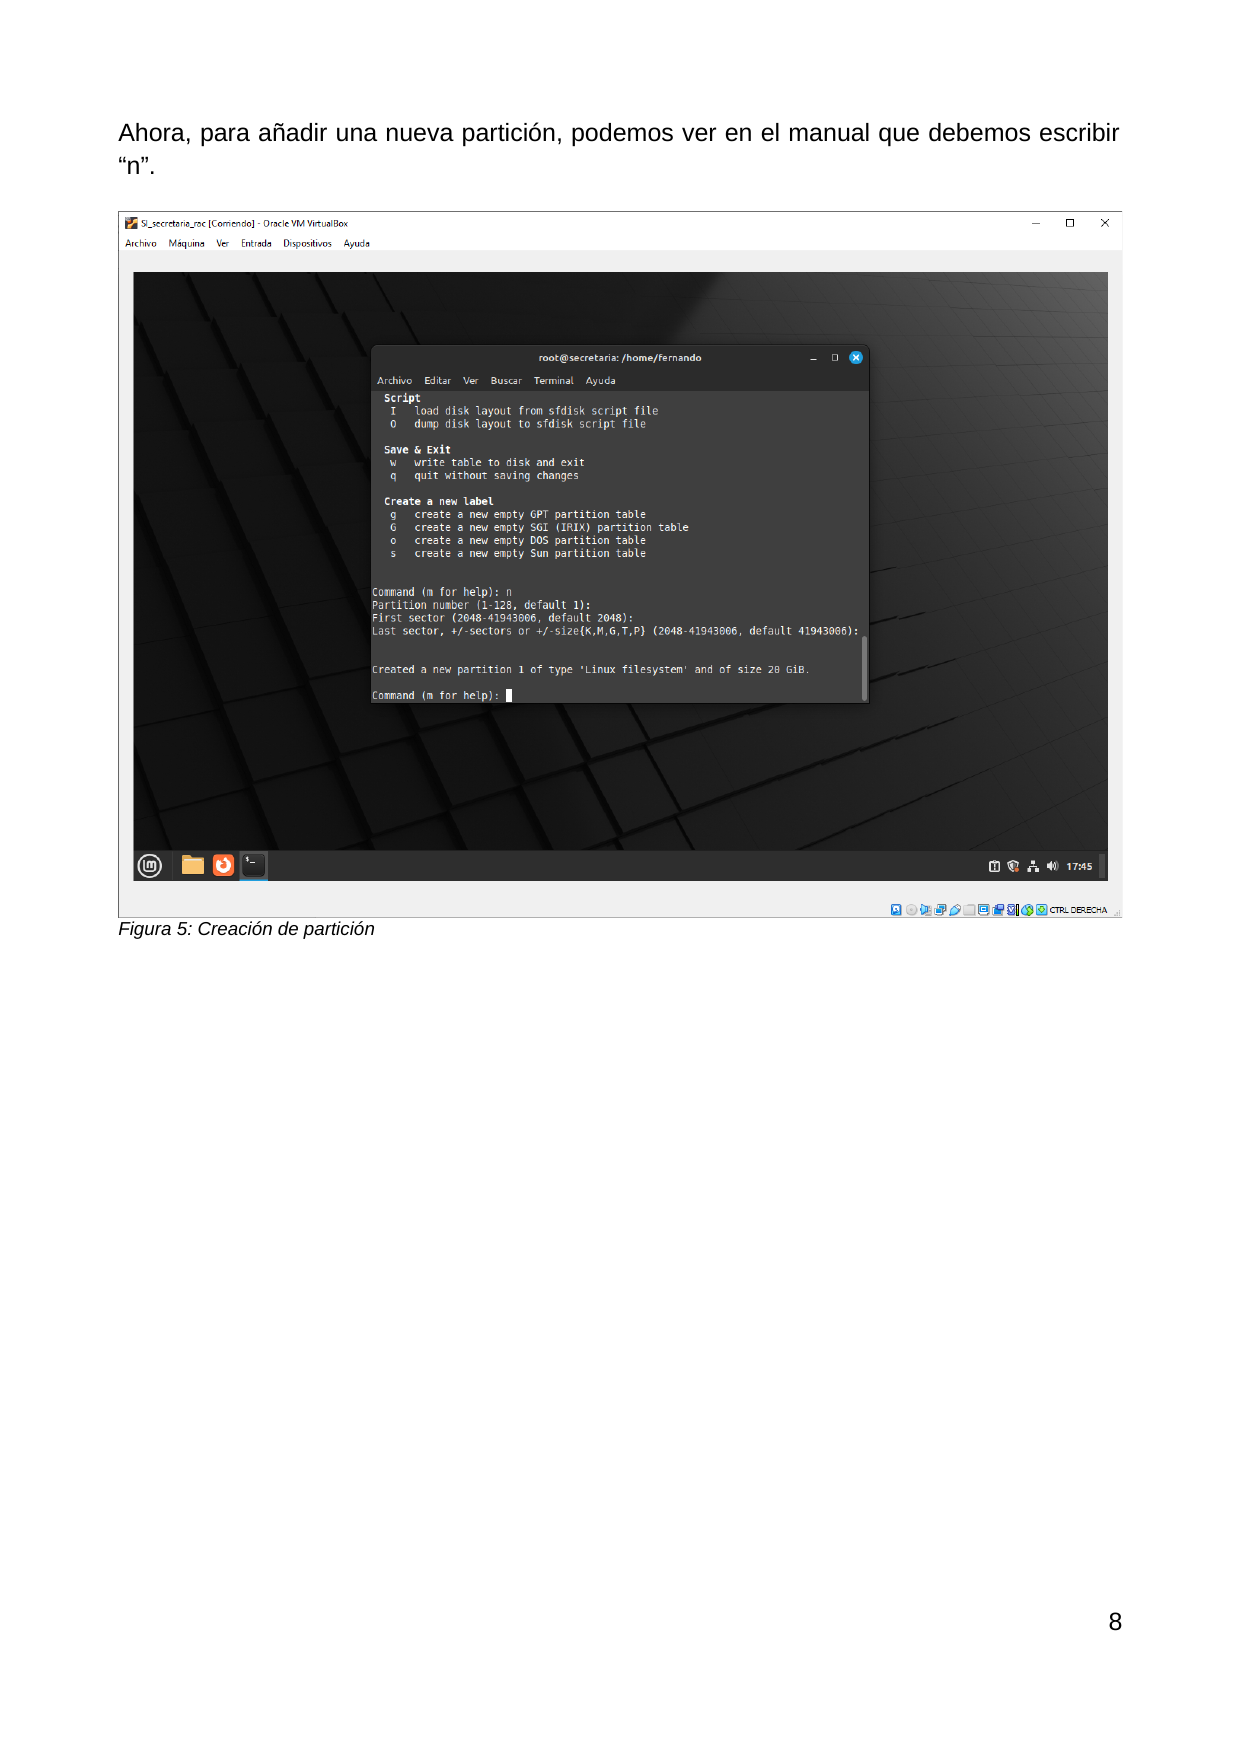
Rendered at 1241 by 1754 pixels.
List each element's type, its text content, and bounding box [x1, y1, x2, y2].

text Ahora, para añadir una nueva partición, podemos ver en el manual que debemos escribir “n”. [118, 118, 1122, 180]
text Figura 5: Creación de partición [118, 918, 1122, 939]
picture [118, 211, 1123, 918]
